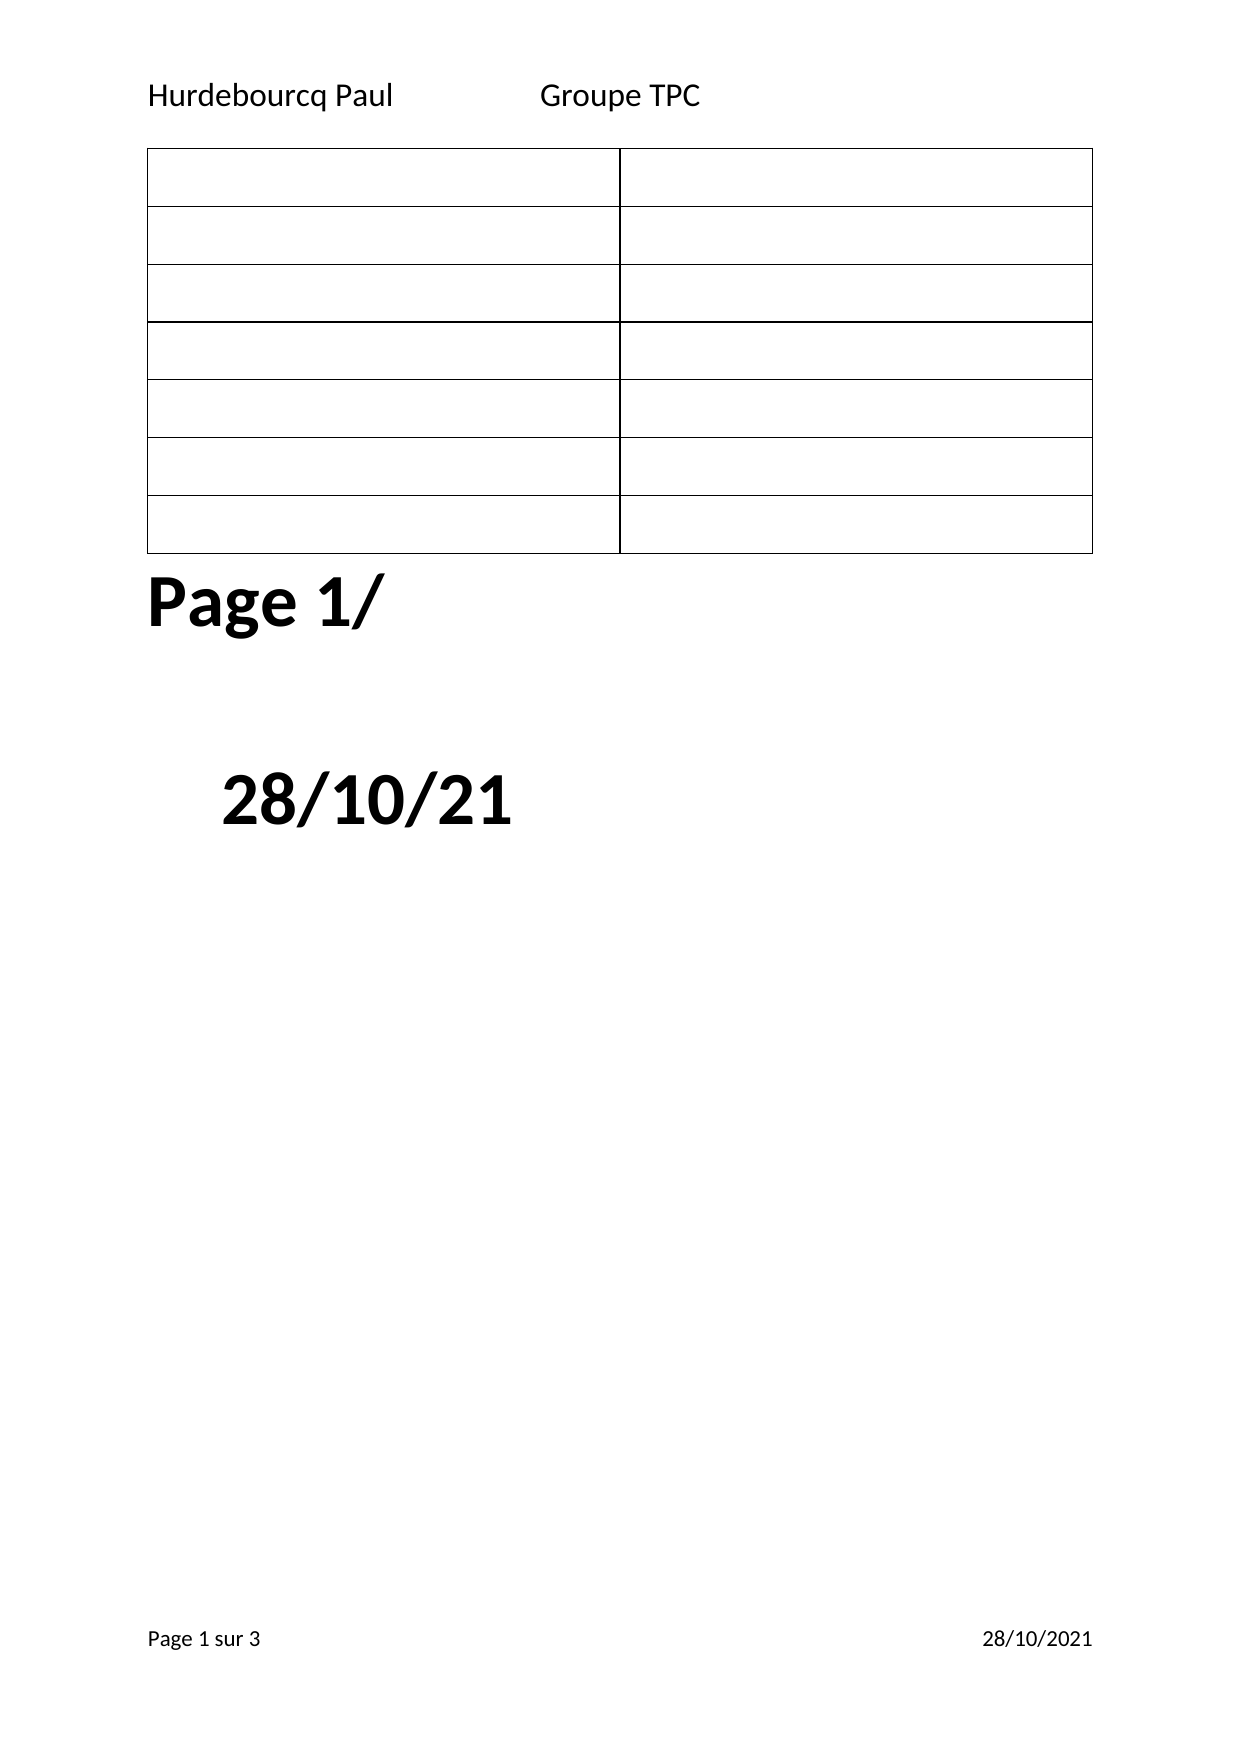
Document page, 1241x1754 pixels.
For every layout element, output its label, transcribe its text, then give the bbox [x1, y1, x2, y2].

table_cell [621, 323, 1092, 379]
text Page 1/ 28/10/21 [148, 554, 1093, 843]
table_cell [148, 496, 619, 553]
table_cell [621, 149, 1092, 206]
table_cell [148, 149, 619, 206]
table_cell [621, 496, 1092, 553]
table_cell [148, 323, 619, 379]
table_cell [148, 265, 619, 321]
table_cell [148, 380, 619, 437]
table_cell [148, 207, 619, 263]
table_cell [621, 380, 1092, 437]
table_cell [621, 438, 1092, 495]
table_cell [621, 265, 1092, 321]
table_cell [621, 207, 1092, 263]
table_cell [148, 438, 619, 495]
